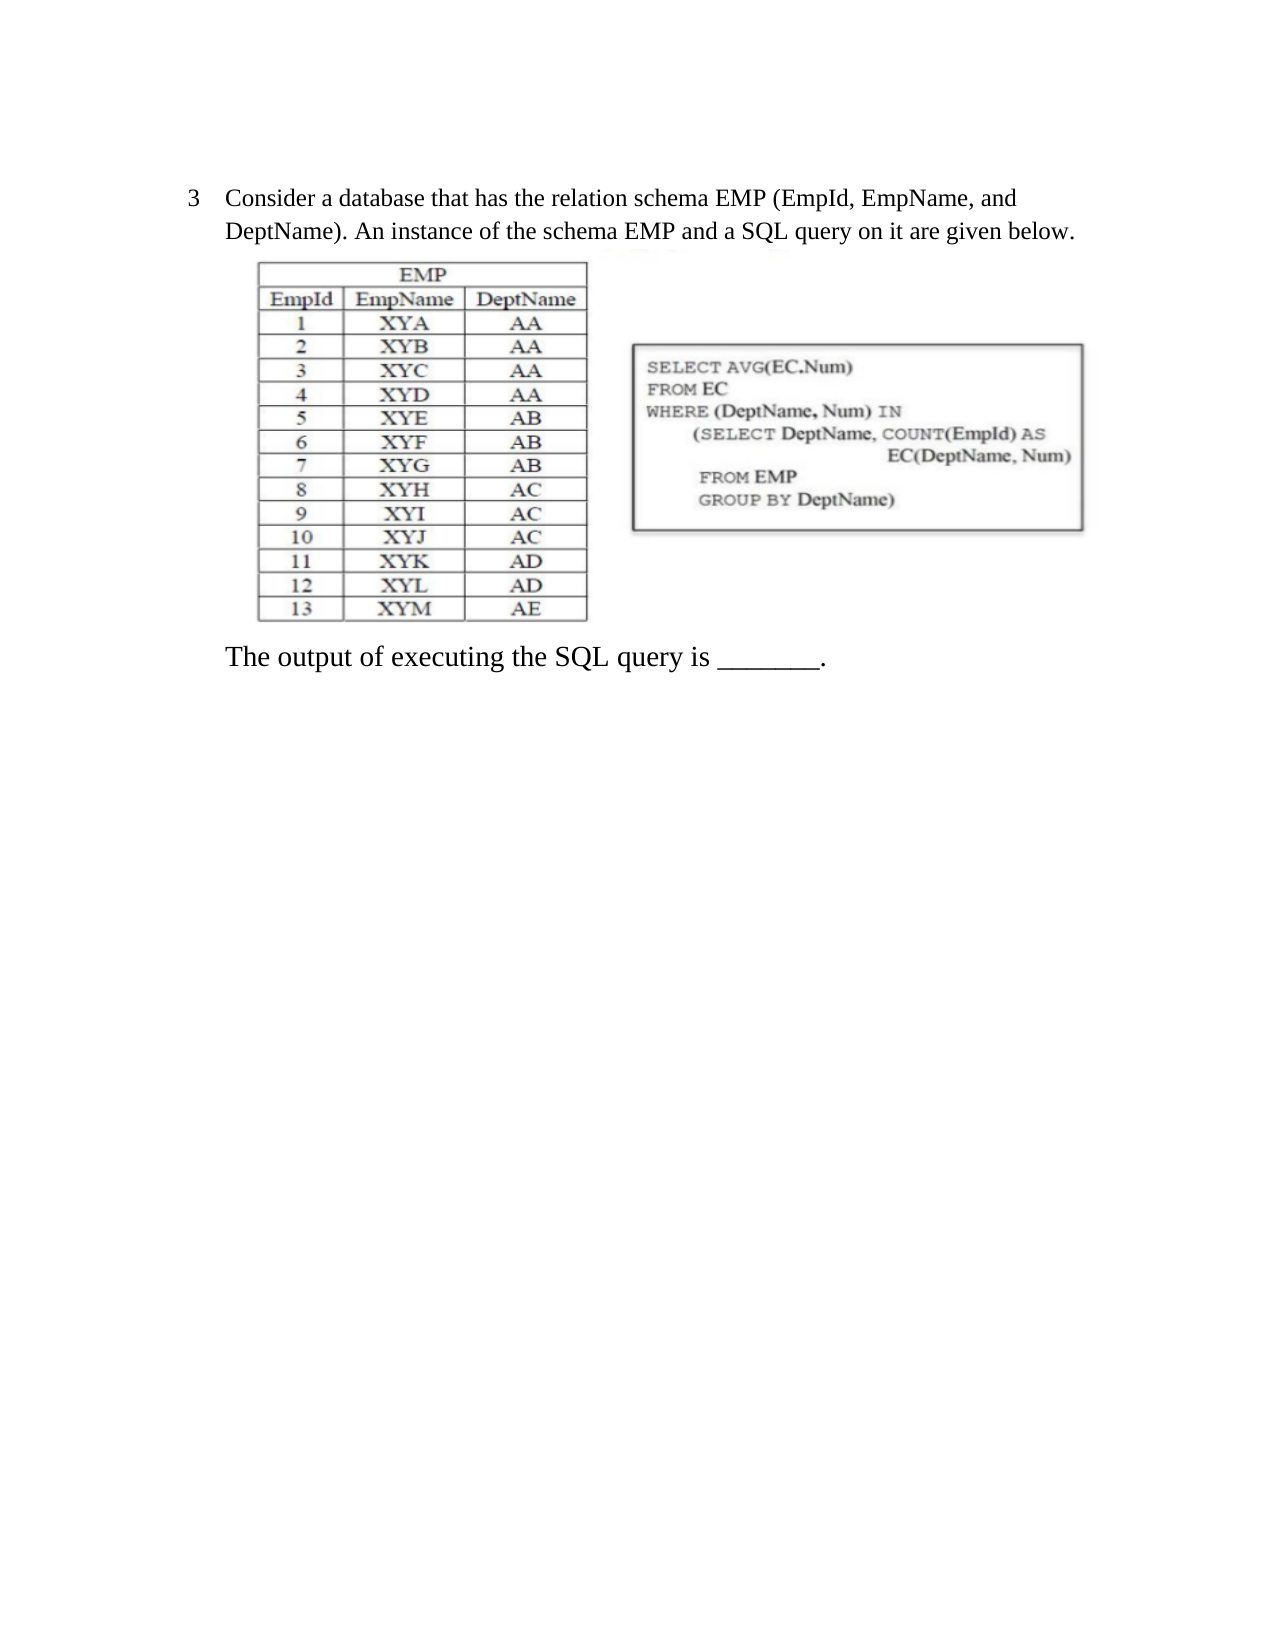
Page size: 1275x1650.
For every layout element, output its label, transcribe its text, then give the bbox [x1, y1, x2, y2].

list Consider a database that has the relation schema EMP (EmpId, EmpName, and DeptName). An instance of the schema EMP and a SQL query on it are given below. [187, 183, 1125, 245]
text The output of executing the SQL query is _______. [225, 639, 1125, 672]
picture [225, 249, 1126, 635]
